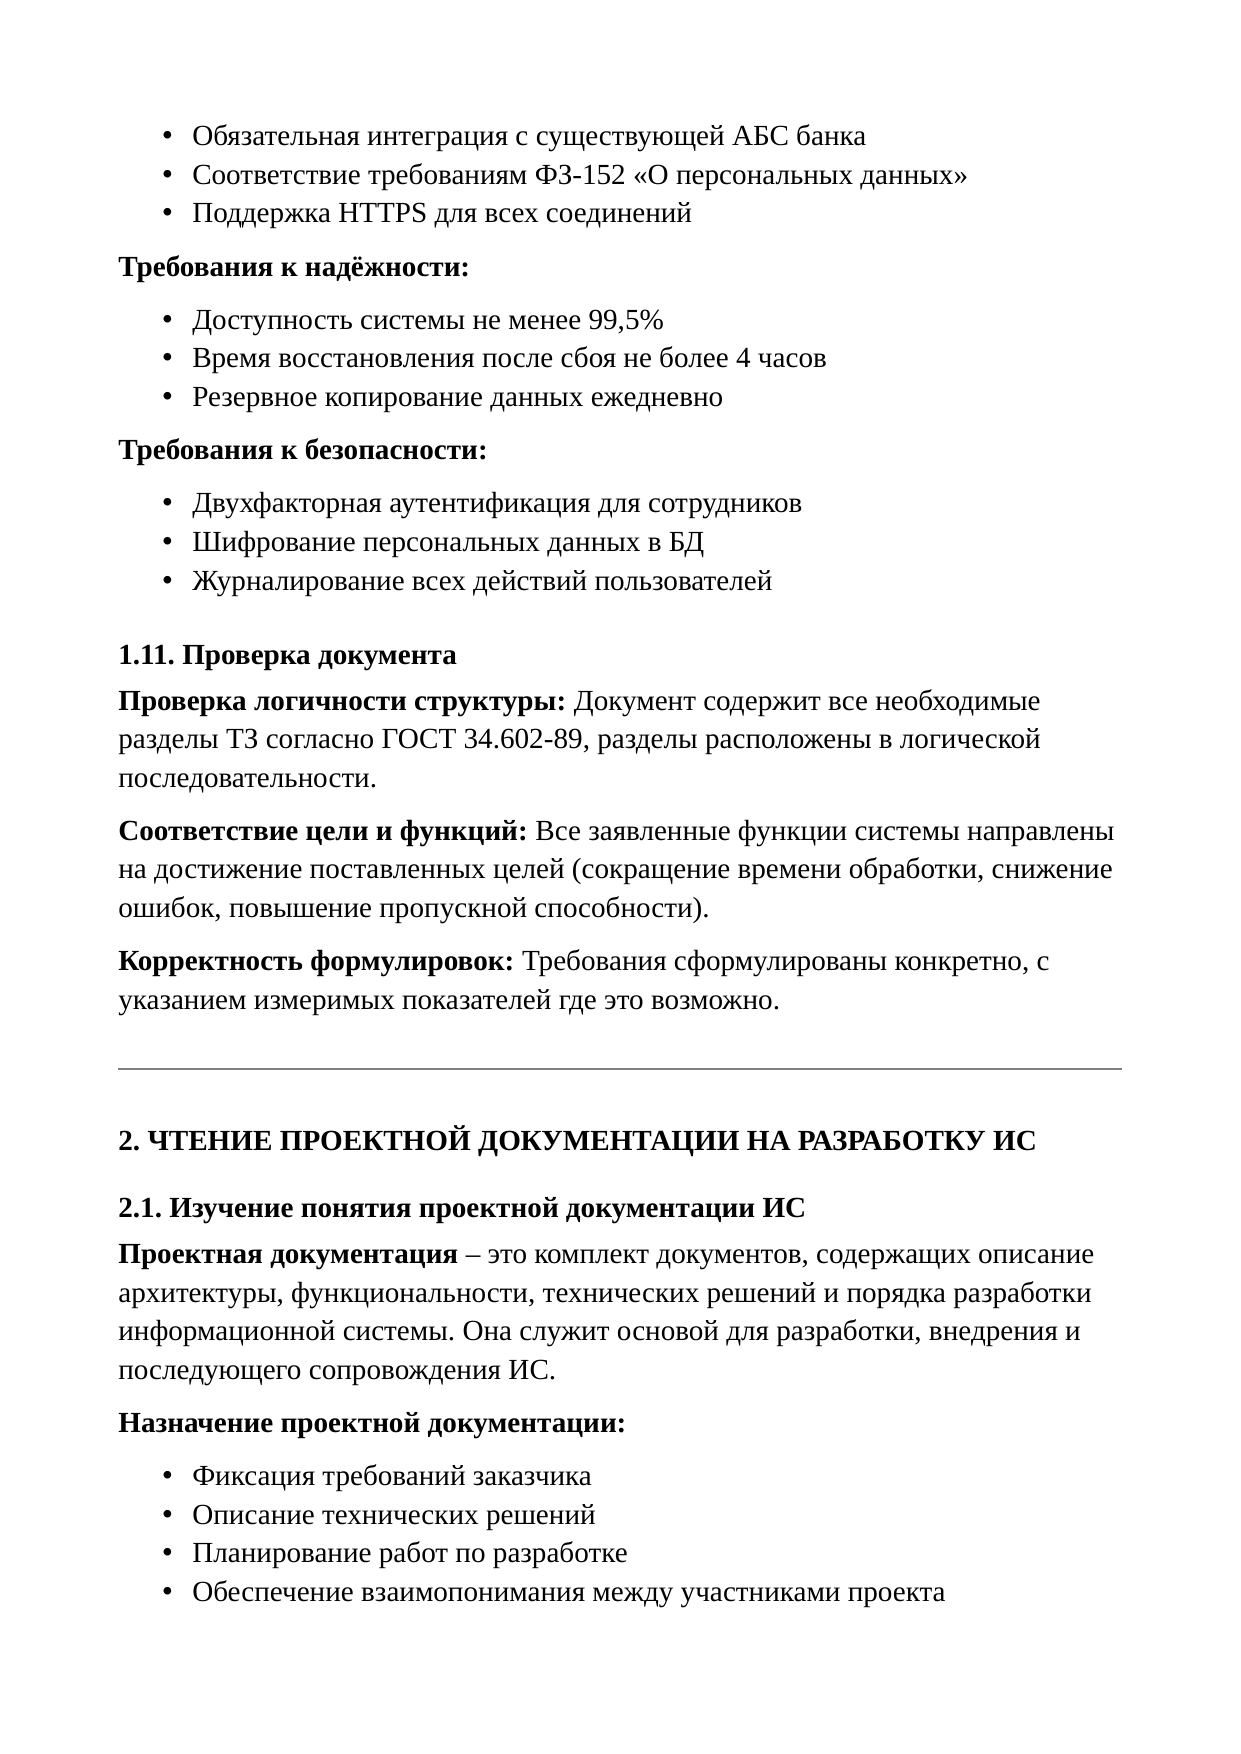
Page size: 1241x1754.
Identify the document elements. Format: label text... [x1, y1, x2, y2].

text Соответствие цели и функций: Все заявленные функции системы направлены на достижение поставленных целей (сокращение времени обработки, снижение ошибок, повышение пропускной способности). [118, 813, 1122, 924]
text Требования к надёжности: [118, 249, 1122, 282]
text Требования к безопасности: [118, 432, 1122, 466]
list Планирование работ по разработке [162, 1535, 1122, 1569]
list Двухфакторная аутентификация для сотрудников [162, 485, 1122, 519]
list Обязательная интеграция с существующей АБС банка [162, 118, 1122, 152]
list Время восстановления после сбоя не более 4 часов [162, 340, 1122, 374]
subtitle 2. ЧТЕНИЕ ПРОЕКТНОЙ ДОКУМЕНТАЦИИ НА РАЗРАБОТКУ ИС [118, 1123, 1122, 1157]
list Доступность системы не менее 99,5% [162, 302, 1122, 335]
list Соответствие требованиям ФЗ-152 «О персональных данных» [162, 157, 1122, 190]
text Проектная документация – это комплект документов, содержащих описание архитектуры, функциональности, технических решений и порядка разработки информационной системы. Она служит основой для разработки, внедрения и последующего сопровождения ИС. [118, 1236, 1122, 1385]
subtitle 2.1. Изучение понятия проектной документации ИС [118, 1190, 1122, 1224]
text Назначение проектной документации: [118, 1405, 1122, 1438]
list Шифрование персональных данных в БД [162, 524, 1122, 558]
list Фиксация требований заказчика [162, 1458, 1122, 1492]
list Поддержка HTTPS для всех соединений [162, 195, 1122, 229]
list Обеспечение взаимопонимания между участниками проекта [162, 1574, 1122, 1608]
list Описание технических решений [162, 1497, 1122, 1530]
text Проверка логичности структуры: Документ содержит все необходимые разделы ТЗ согласно ГОСТ 34.602-89, разделы расположены в логической последовательности. [118, 683, 1122, 793]
text Корректность формулировок: Требования сформулированы конкретно, с указанием измеримых показателей где это возможно. [118, 943, 1122, 1015]
list Журналирование всех действий пользователей [162, 563, 1122, 596]
list Резервное копирование данных ежедневно [162, 379, 1122, 413]
subtitle 1.11. Проверка документа [118, 637, 1122, 670]
